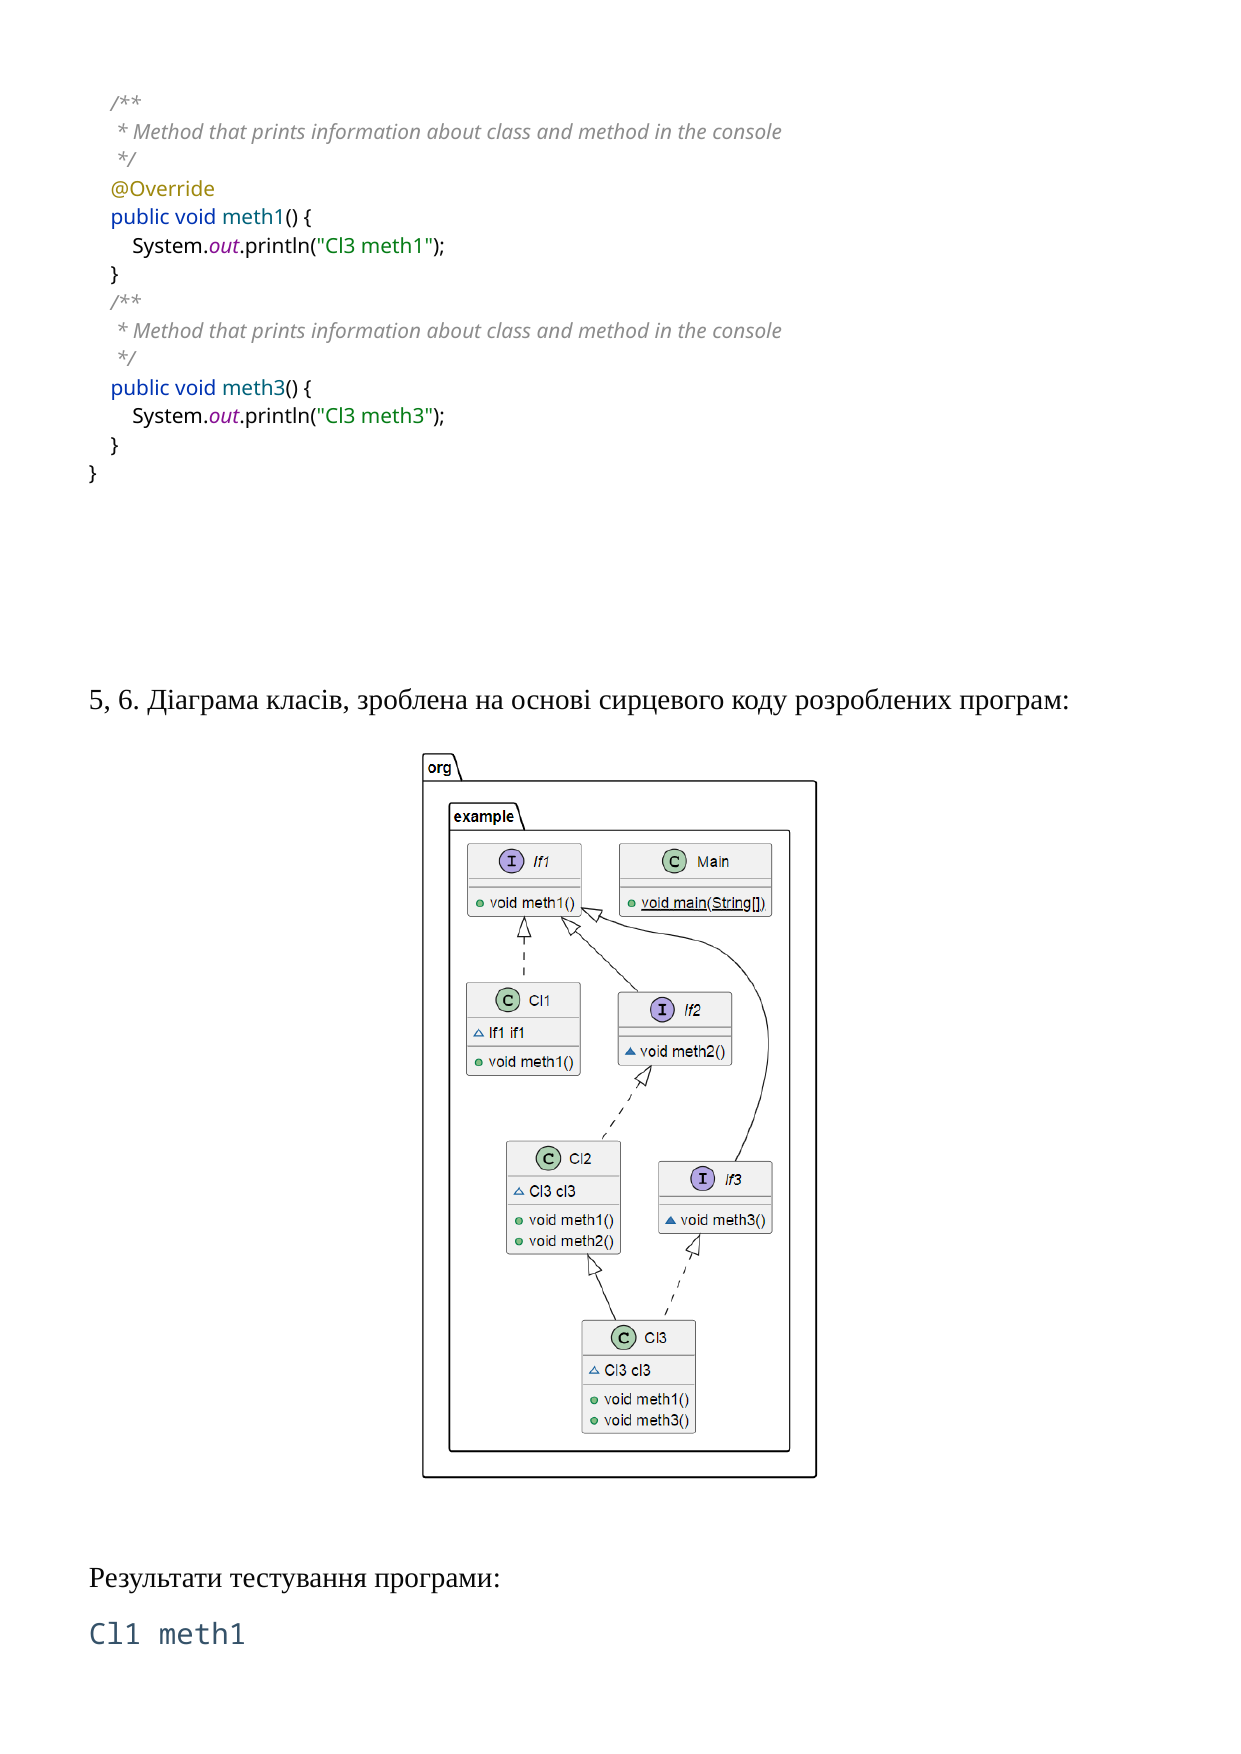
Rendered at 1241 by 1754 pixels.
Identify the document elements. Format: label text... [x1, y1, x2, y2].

text /** * Method that prints information about class and method in the console */ @Override public void meth1() { System.out.println("Cl3 meth1"); } /** * Method that prints information about class and method in the console */ public void meth3() { System.out.println("Cl3 meth3"); } } [89, 89, 1152, 515]
text 5, 6. Діаграма класів, зроблена на основі сирцевого коду розроблених програм: [89, 682, 1152, 716]
text Результати тестування програми: [89, 1560, 1152, 1594]
text Cl1 meth1 [89, 1613, 1152, 1653]
picture [416, 747, 824, 1488]
